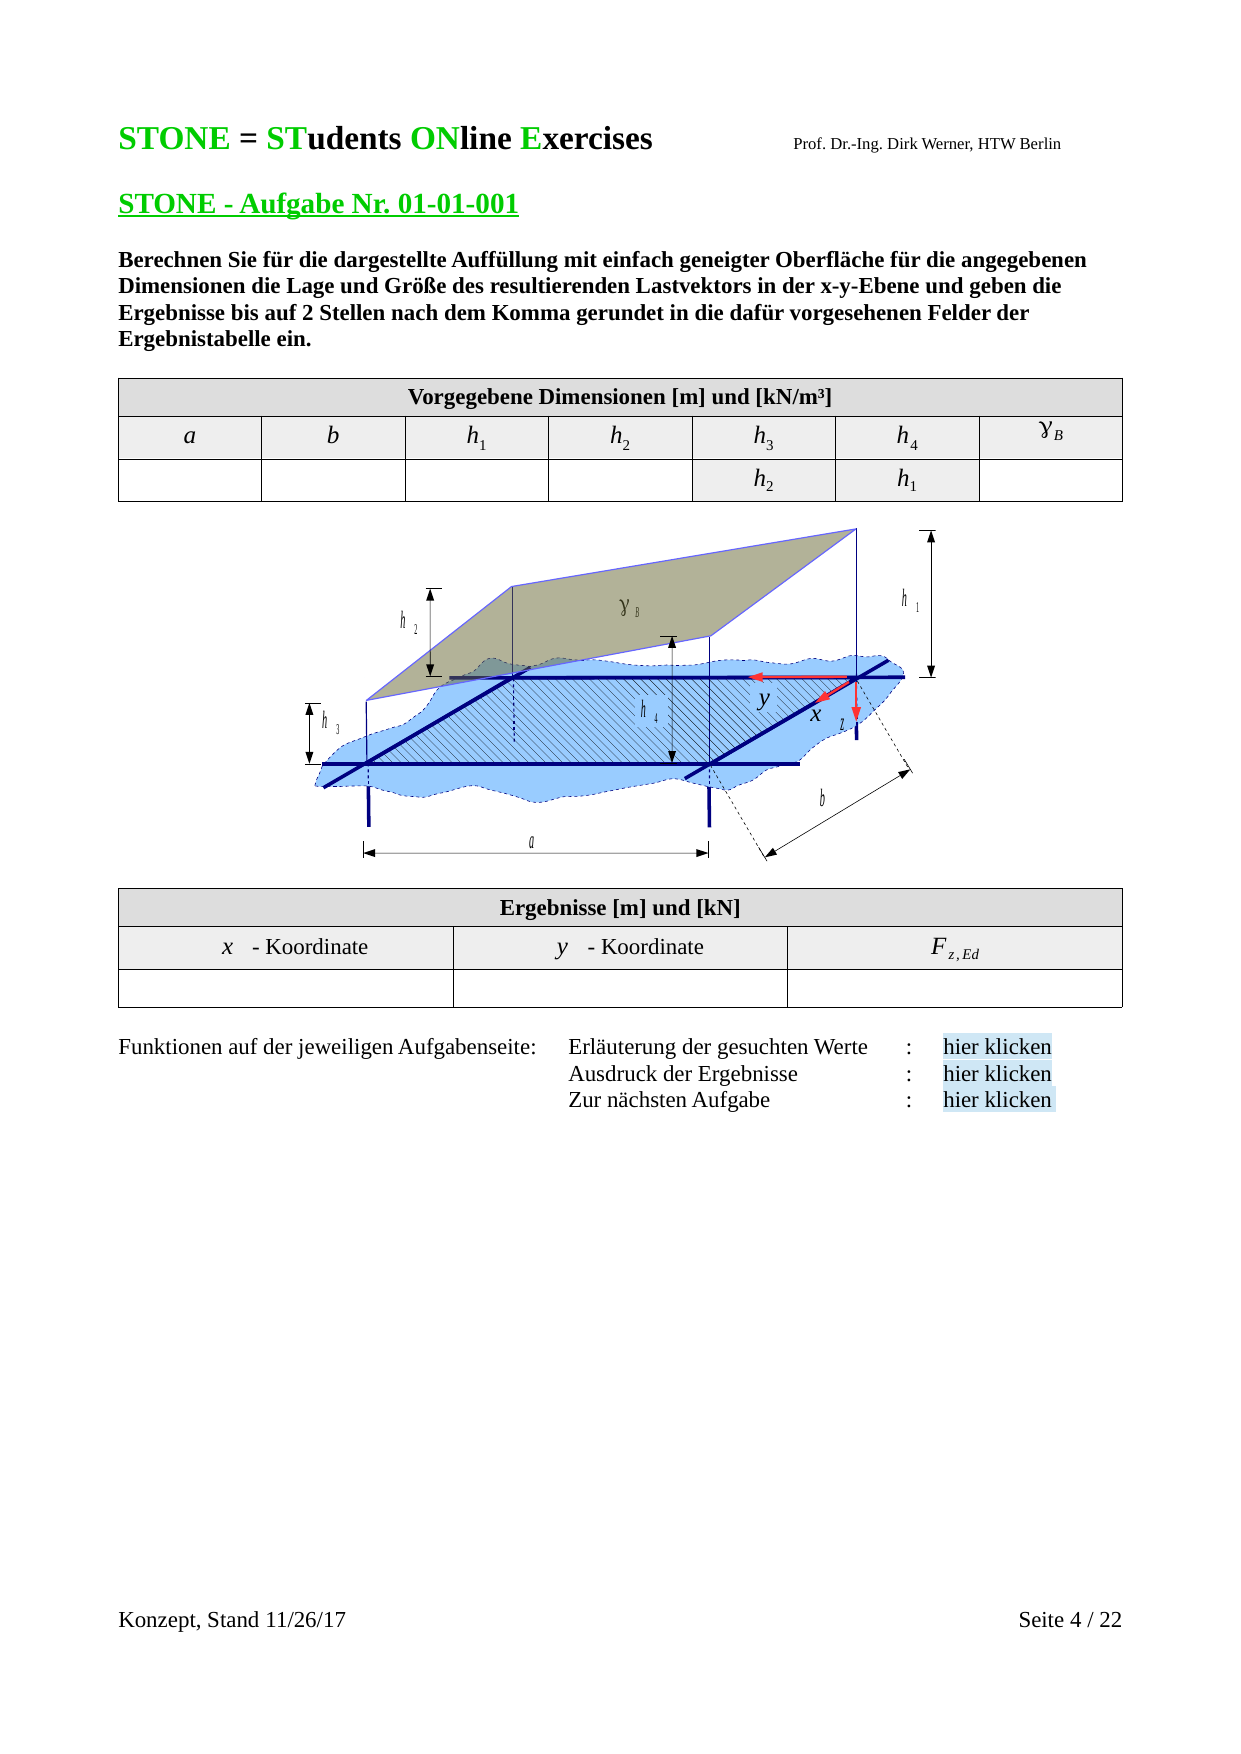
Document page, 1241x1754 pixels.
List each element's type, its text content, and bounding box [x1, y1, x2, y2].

table_cell [406, 460, 548, 501]
table_cell [980, 417, 1122, 458]
table_cell - Koordinate [119, 927, 453, 969]
table_cell [454, 970, 787, 1007]
table_cell [406, 417, 548, 458]
table_cell [262, 417, 405, 458]
table_cell [119, 970, 453, 1007]
table_cell [693, 460, 835, 501]
table_header Ergebnisse [m] und [kN] [119, 889, 1122, 926]
table_cell [119, 460, 261, 501]
table_header Vorgegebene Dimensionen [m] und [kN/m³] [119, 379, 1122, 416]
table_cell [836, 460, 979, 501]
table_cell [262, 460, 405, 501]
table_cell [836, 417, 979, 458]
table_cell - Koordinate [454, 927, 787, 969]
table_cell [119, 417, 261, 458]
text Berechnen Sie für die dargestellte Auffüllung mit einfach geneigter Oberfläche für die angegebenen Dimensionen die Lage und Größe des resultierenden Lastvektors in der x-y-Ebene und geben die Ergebnisse bis auf 2 Stellen nach dem Komma gerundet in die dafür vorgesehenen Felder der Ergebnistabelle ein. [118, 246, 1122, 351]
table_cell [549, 417, 692, 458]
text Funktionen auf der jeweiligen Aufgabenseite: Erläuterung der gesuchten Werte : hier klicken [118, 1033, 1122, 1059]
table_cell [788, 970, 1122, 1007]
table_cell [980, 460, 1122, 501]
table_cell [693, 417, 835, 458]
table_cell [549, 460, 692, 501]
text Zur nächsten Aufgabe : hier klicken [118, 1086, 1122, 1112]
text STONE - Aufgabe Nr. 01-01-001 [118, 186, 1122, 219]
table_cell [788, 927, 1122, 969]
text Ausdruck der Ergebnisse : hier klicken [118, 1059, 1122, 1086]
